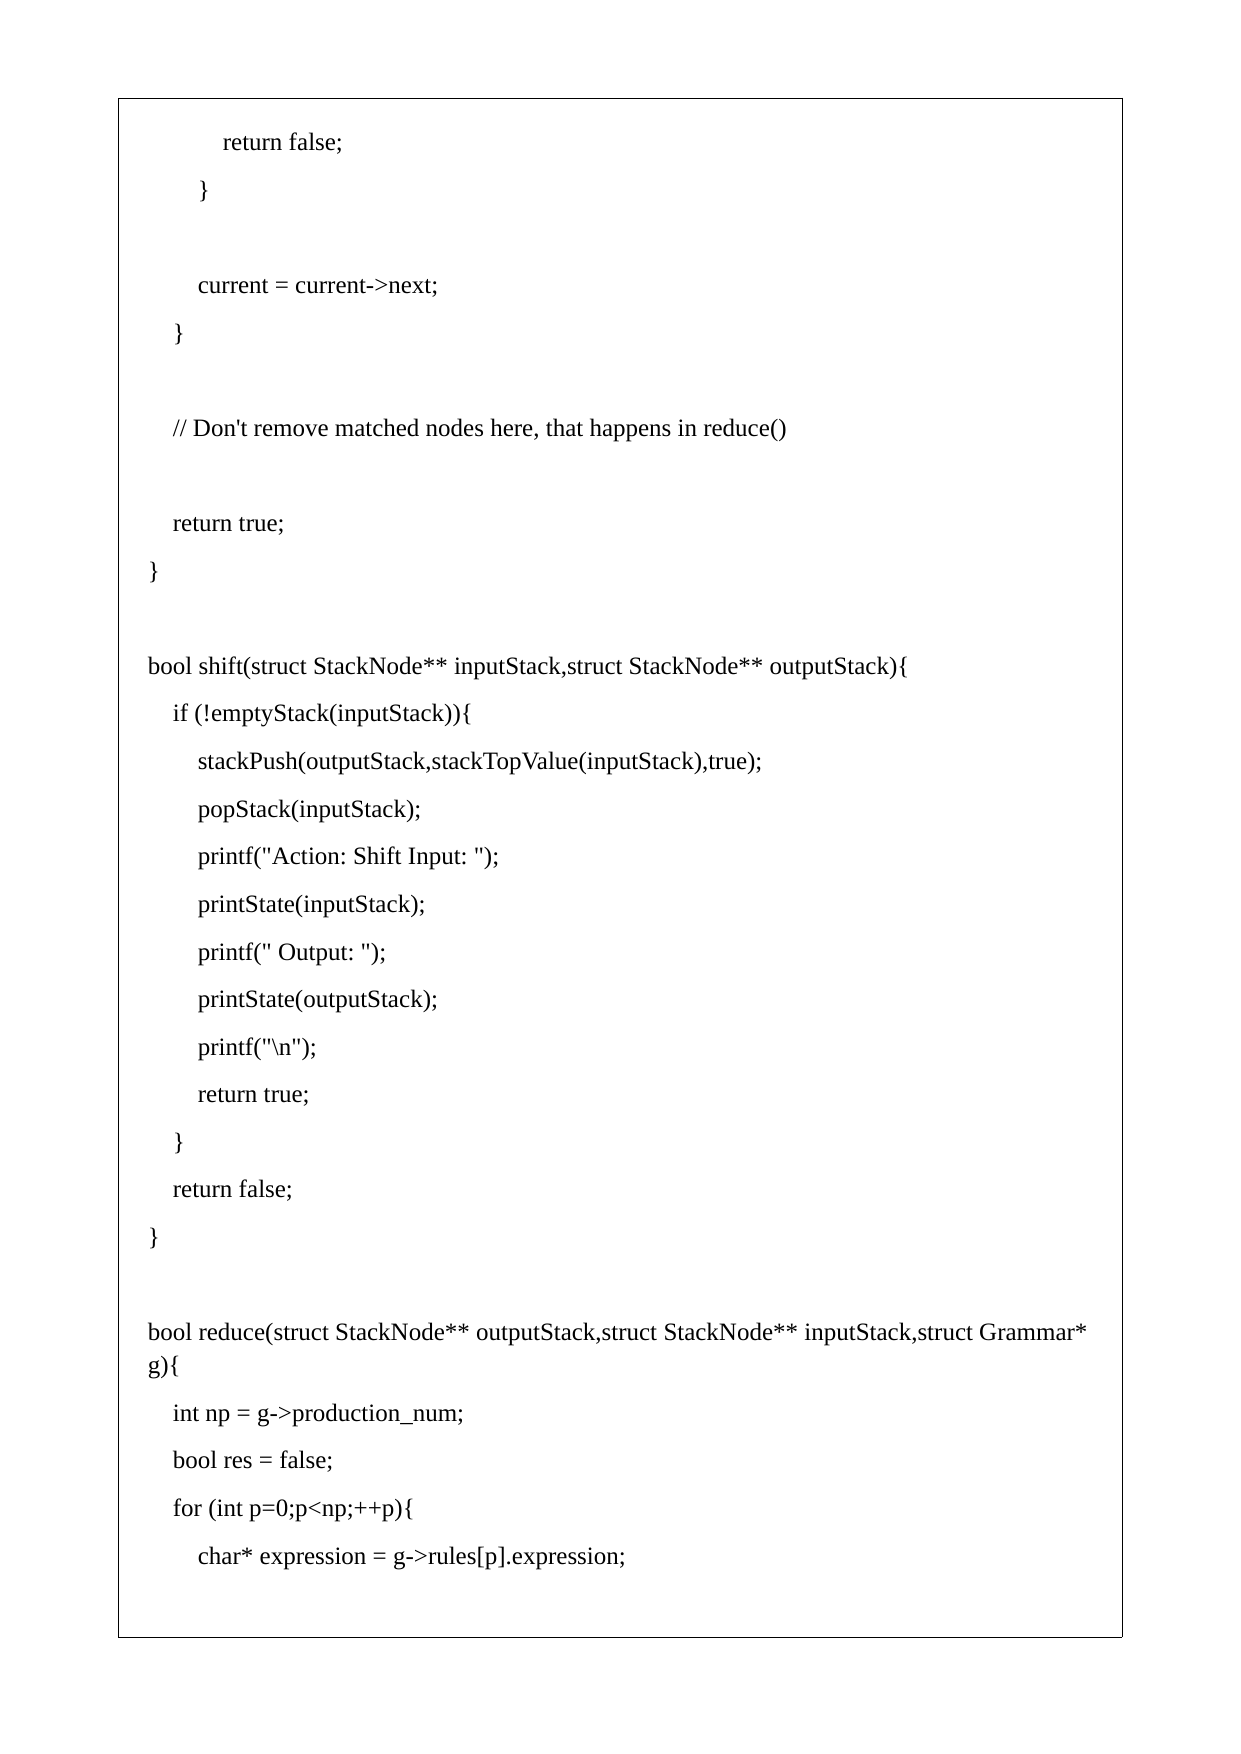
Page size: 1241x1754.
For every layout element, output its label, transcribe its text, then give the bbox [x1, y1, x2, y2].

text return true; [148, 508, 1092, 537]
text char* expression = g->rules[p].expression; [148, 1541, 1092, 1569]
text bool res = false; [148, 1446, 1092, 1474]
text current = current->next; [148, 270, 1092, 299]
text } [148, 175, 1092, 204]
text popStack(inputStack); [148, 794, 1092, 822]
text printState(outputStack); [148, 984, 1092, 1013]
text return true; [148, 1079, 1092, 1108]
text } [148, 318, 1092, 346]
text printf("\n"); [148, 1032, 1092, 1061]
text bool shift(struct StackNode** inputStack,struct StackNode** outputStack){ [148, 651, 1092, 680]
text printf(" Output: "); [148, 937, 1092, 965]
text int np = g->production_num; [148, 1398, 1092, 1427]
text stackPush(outputStack,stackTopValue(inputStack),true); [148, 746, 1092, 775]
text // Don't remove matched nodes here, that happens in reduce() [148, 413, 1092, 442]
text } [148, 556, 1092, 584]
text } [148, 1222, 1092, 1251]
text bool reduce(struct StackNode** outputStack,struct StackNode** inputStack,struct Grammar* g){ [148, 1317, 1092, 1379]
text return false; [148, 127, 1092, 156]
text return false; [148, 1174, 1092, 1203]
text if (!emptyStack(inputStack)){ [148, 698, 1092, 727]
text printf("Action: Shift Input: "); [148, 841, 1092, 870]
text for (int p=0;p<np;++p){ [148, 1493, 1092, 1522]
text printState(inputStack); [148, 889, 1092, 918]
text } [148, 1127, 1092, 1156]
